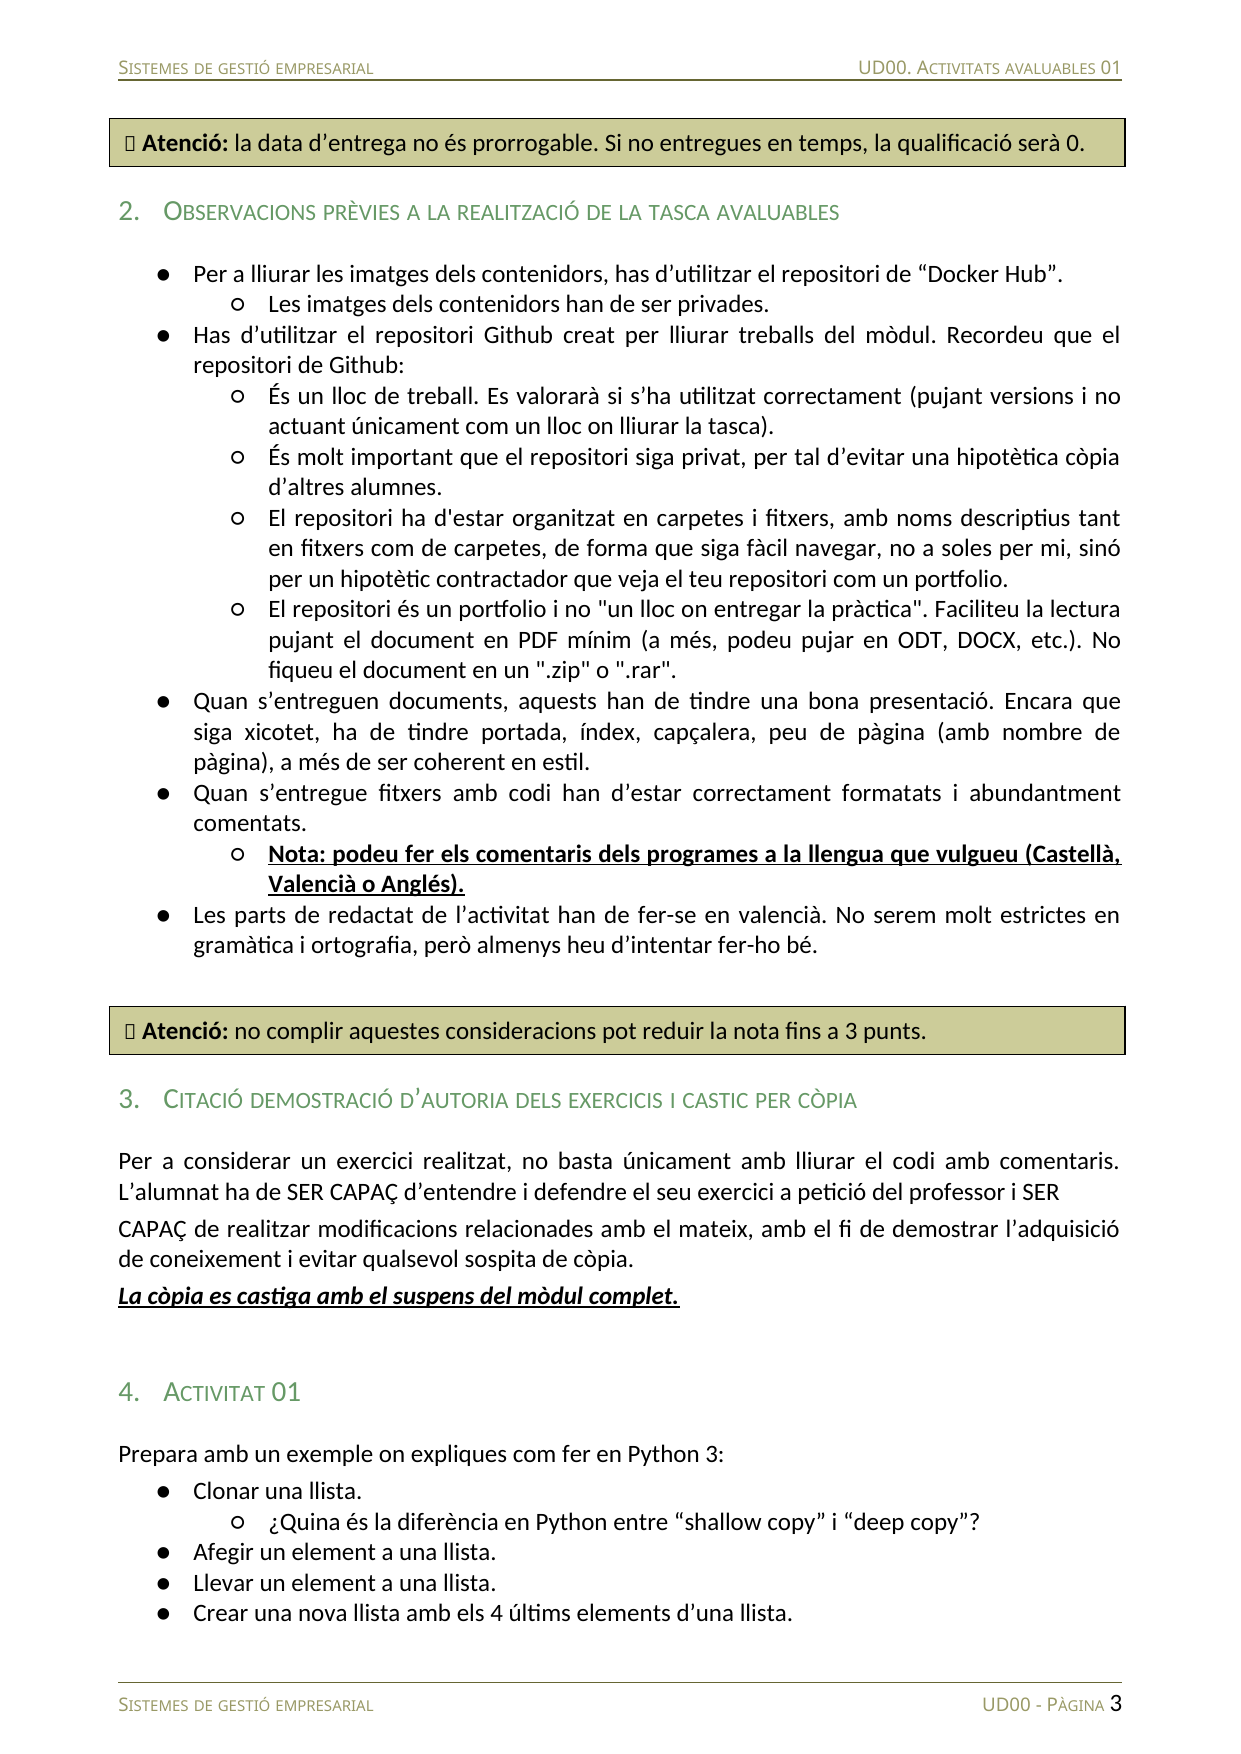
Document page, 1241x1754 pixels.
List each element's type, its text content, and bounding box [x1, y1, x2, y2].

text La còpia es castiga amb el suspens del mòdul complet. [118, 1280, 1122, 1311]
list Les parts de redactat de l’activitat han de fer-se en valencià. No serem molt estrictes en gramàtica i ortografia, però almenys heu d’intentar fer-ho bé. [156, 899, 1122, 960]
subtitle Activitat 01 [118, 1373, 1122, 1408]
list Quan s’entreguen documents, aquests han de tindre una bona presentació. Encara que siga xicotet, ha de tindre portada, índex, capçalera, peu de pàgina (amb nombre de pàgina), a més de ser coherent en estil. [156, 685, 1122, 777]
text ❕ Atenció: no complir aquestes consideracions pot reduir la nota fins a 3 punts. [110, 1007, 1124, 1054]
text CAPAÇ de realitzar modificacions relacionades amb el mateix, amb el fi de demostrar l’adquisició de coneixement i evitar qualsevol sospita de còpia. [118, 1213, 1122, 1274]
list És molt important que el repositori siga privat, per tal d’evitar una hipotètica còpia d’altres alumnes. [231, 441, 1122, 502]
list El repositori ha d'estar organitzat en carpetes i fitxers, amb noms descriptius tant en fitxers com de carpetes, de forma que siga fàcil navegar, no a soles per mi, sinó per un hipotètic contractador que veja el teu repositori com un portfolio. [231, 502, 1122, 593]
list Nota: podeu fer els comentaris dels programes a la llengua que vulgueu (Castellà, Valencià o Anglés). [231, 838, 1122, 899]
text Per a considerar un exercici realitzat, no basta únicament amb lliurar el codi amb comentaris. L’alumnat ha de SER CAPAÇ d’entendre i defendre el seu exercici a petició del professor i SER [118, 1145, 1122, 1206]
list Llevar un element a una llista. [156, 1567, 1122, 1597]
list El repositori és un portfolio i no "un lloc on entregar la pràctica". Faciliteu la lectura pujant el document en PDF mínim (a més, podeu pujar en ODT, DOCX, etc.). No fiqueu el document en un ".zip" o ".rar". [231, 593, 1122, 685]
list Les imatges dels contenidors han de ser privades. [231, 288, 1122, 319]
list És un lloc de treball. Es valorarà si s’ha utilitzat correctament (pujant versions i no actuant únicament com un lloc on lliurar la tasca). [231, 380, 1122, 441]
list Quan s’entregue fitxers amb codi han d’estar correctament formatats i abundantment comentats. [156, 777, 1122, 838]
list Afegir un element a una llista. [156, 1536, 1122, 1567]
list Clonar una llista. [156, 1475, 1122, 1506]
list ¿Quina és la diferència en Python entre “shallow copy” i “deep copy”? [231, 1506, 1122, 1536]
text Prepara amb un exemple on expliques com fer en Python 3: [118, 1438, 1122, 1469]
list Crear una nova llista amb els 4 últims elements d’una llista. [156, 1597, 1122, 1628]
subtitle Citació demostració d’autoria dels exercicis i castic per còpia [118, 1080, 1122, 1115]
list Has d’utilitzar el repositori Github creat per lliurar treballs del mòdul. Recordeu que el repositori de Github: [156, 319, 1122, 380]
subtitle Observacions prèvies a la realització de la tasca avaluables [118, 192, 1122, 228]
list Per a lliurar les imatges dels contenidors, has d’utilitzar el repositori de “Docker Hub”. [156, 258, 1122, 288]
text ❕ Atenció: la data d’entrega no és prorrogable. Si no entregues en temps, la qualificació serà 0. [110, 119, 1124, 166]
